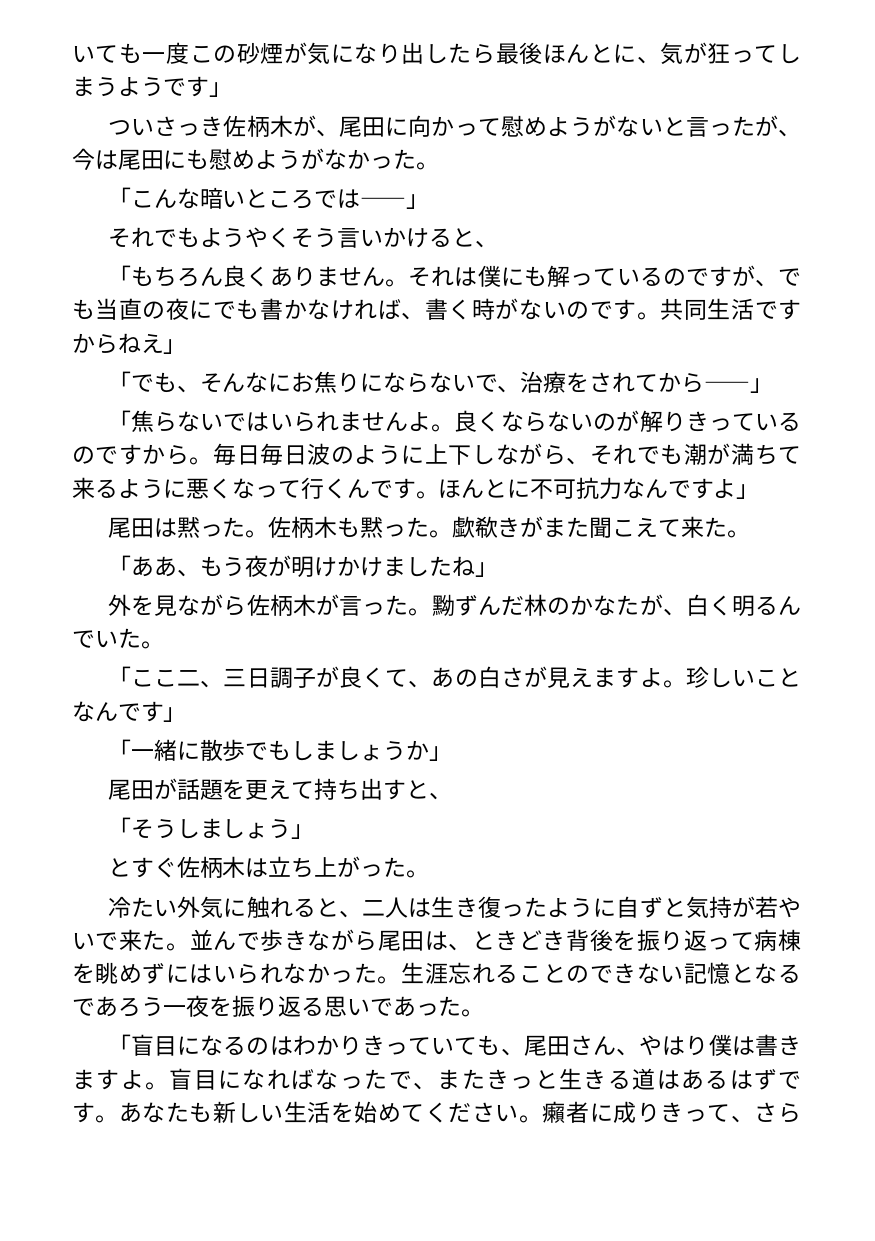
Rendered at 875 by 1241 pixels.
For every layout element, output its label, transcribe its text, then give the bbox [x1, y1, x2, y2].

text 「こんな暗いところでは――」 [72, 181, 802, 214]
text 「ここ二、三日調子が良くて、あの白さが見えますよ。珍しいことなんです」 [72, 660, 802, 727]
text それでもようやくそう言いかけると、 [72, 220, 802, 253]
text ついさっき佐柄木が、尾田に向かって慰めようがないと言ったが、今は尾田にも慰めようがなかった。 [72, 108, 802, 175]
text とすぐ佐柄木は立ち上がった。 [72, 850, 802, 883]
text 尾田は黙った。佐柄木も黙った。歔欷きがまた聞こえて来た。 [72, 509, 802, 543]
text 「でも、そんなにお焦りにならないで、治療をされてから――」 [72, 365, 802, 398]
text 「ああ、もう夜が明けかけましたね」 [72, 549, 802, 582]
text 「もちろん良くありません。それは僕にも解っているのですが、でも当直の夜にでも書かなければ、書く時がないのです。共同生活ですからねえ」 [72, 259, 802, 359]
text 「そうしましょう」 [72, 811, 802, 844]
text 尾田が話題を更えて持ち出すと、 [72, 772, 802, 805]
text 外を見ながら佐柄木が言った。黝ずんだ林のかなたが、白く明るんでいた。 [72, 588, 802, 654]
text 冷たい外気に触れると、二人は生き復ったように自ずと気持が若やいで来た。並んで歩きながら尾田は、ときどき背後を振り返って病棟を眺めずにはいられなかった。生涯忘れることのできない記憶となるであろう一夜を振り返る思いであった。 [72, 889, 802, 1022]
text いても一度この砂煙が気になり出したら最後ほんとに、気が狂ってしまうようです」 [72, 36, 802, 102]
text 「盲目になるのはわかりきっていても、尾田さん、やはり僕は書きますよ。盲目になればなったで、またきっと生きる道はあるはずです。あなたも新しい生活を始めてください。癩者に成りきって、さら [72, 1028, 802, 1128]
text 「焦らないではいられませんよ。良くならないのが解りきっているのですから。毎日毎日波のように上下しながら、それでも潮が満ちて来るように悪くなって行くんです。ほんとに不可抗力なんですよ」 [72, 404, 802, 504]
text 「一緒に散歩でもしましょうか」 [72, 733, 802, 766]
